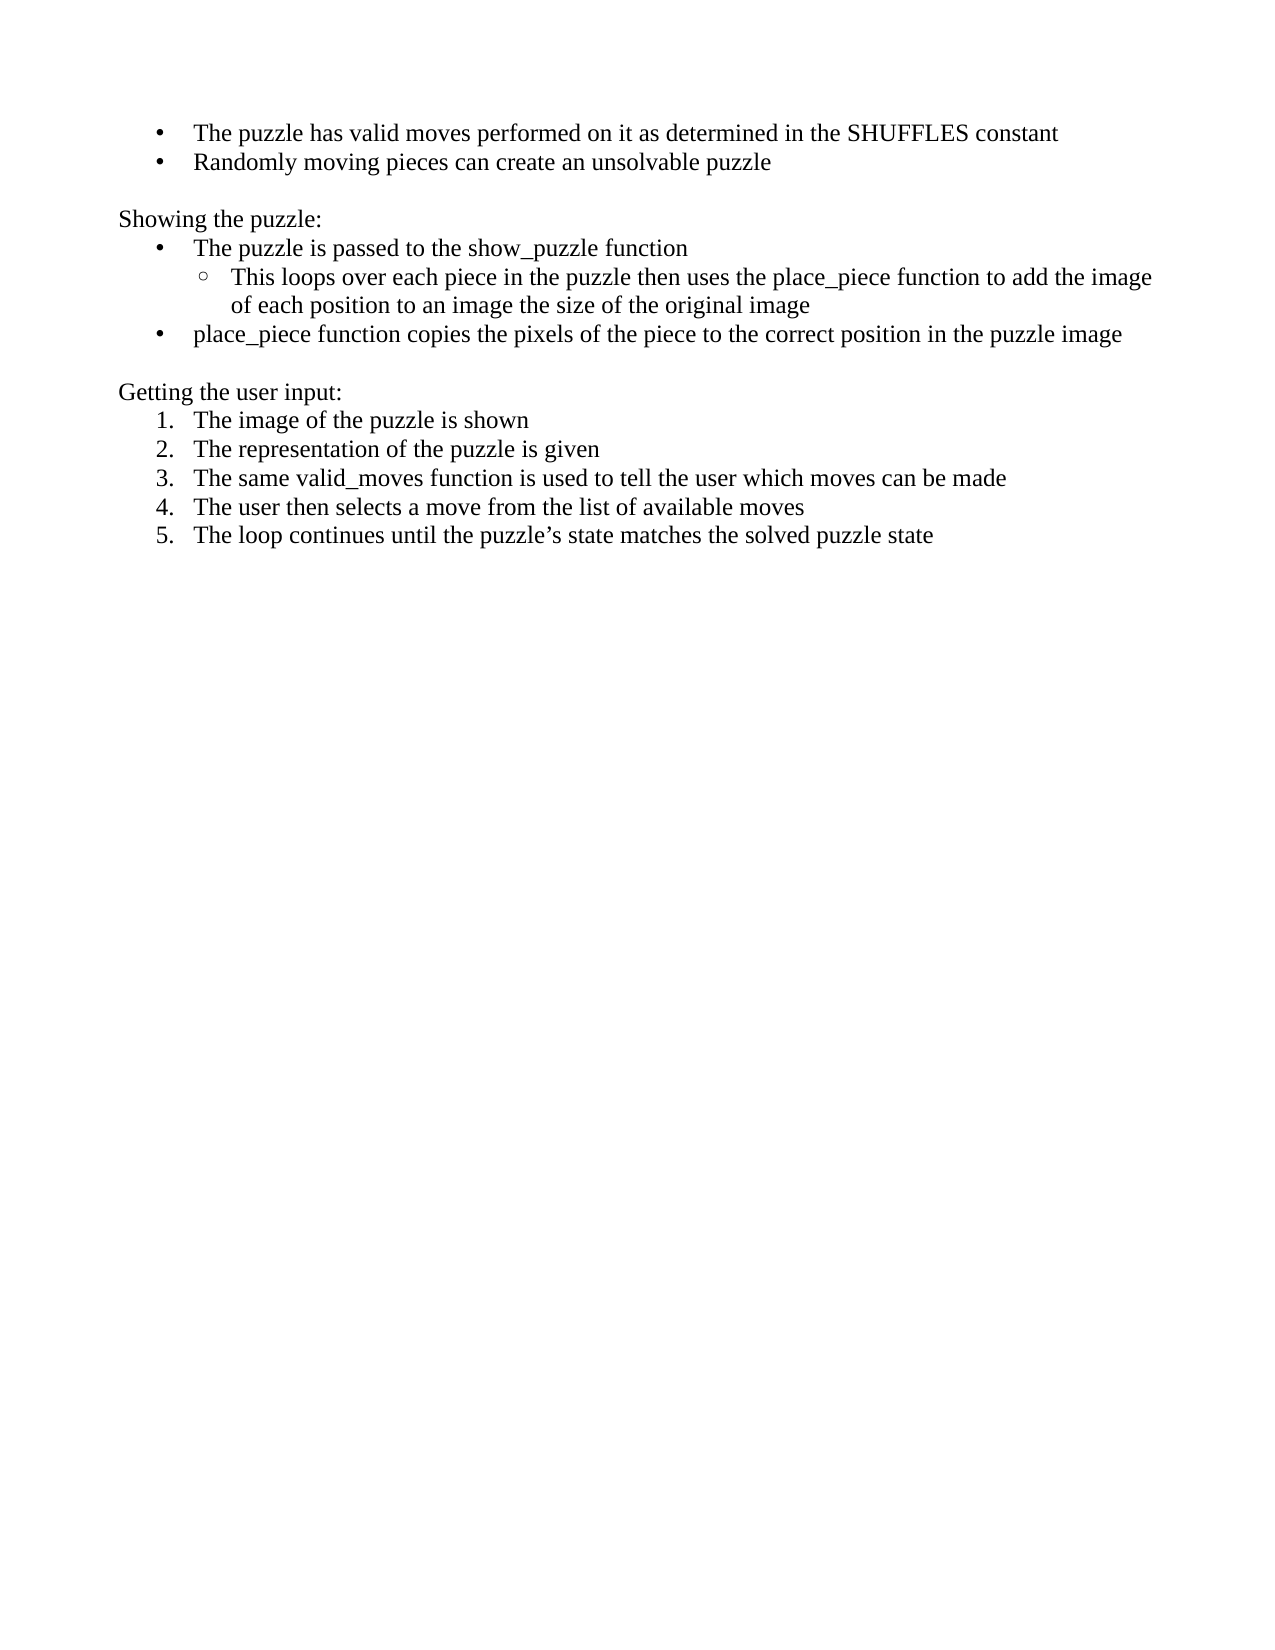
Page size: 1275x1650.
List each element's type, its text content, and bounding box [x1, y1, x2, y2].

list The representation of the puzzle is given [156, 434, 1157, 463]
list place_piece function copies the pixels of the piece to the correct position in the puzzle image [156, 319, 1157, 348]
list The loop continues until the puzzle’s state matches the solved puzzle state [156, 521, 1157, 549]
list The puzzle is passed to the show_puzzle function [156, 233, 1157, 262]
text Getting the user input: [118, 377, 1157, 406]
list Randomly moving pieces can create an unsolvable puzzle [156, 147, 1157, 176]
list This loops over each piece in the puzzle then uses the place_piece function to add the image of each position to an image the size of the original image [193, 262, 1157, 319]
list The user then selects a move from the list of available moves [156, 492, 1157, 521]
list The image of the puzzle is shown [156, 406, 1157, 434]
list The puzzle has valid moves performed on it as determined in the SHUFFLES constant [156, 118, 1157, 147]
text Showing the puzzle: [118, 204, 1157, 233]
list The same valid_moves function is used to tell the user which moves can be made [156, 463, 1157, 492]
